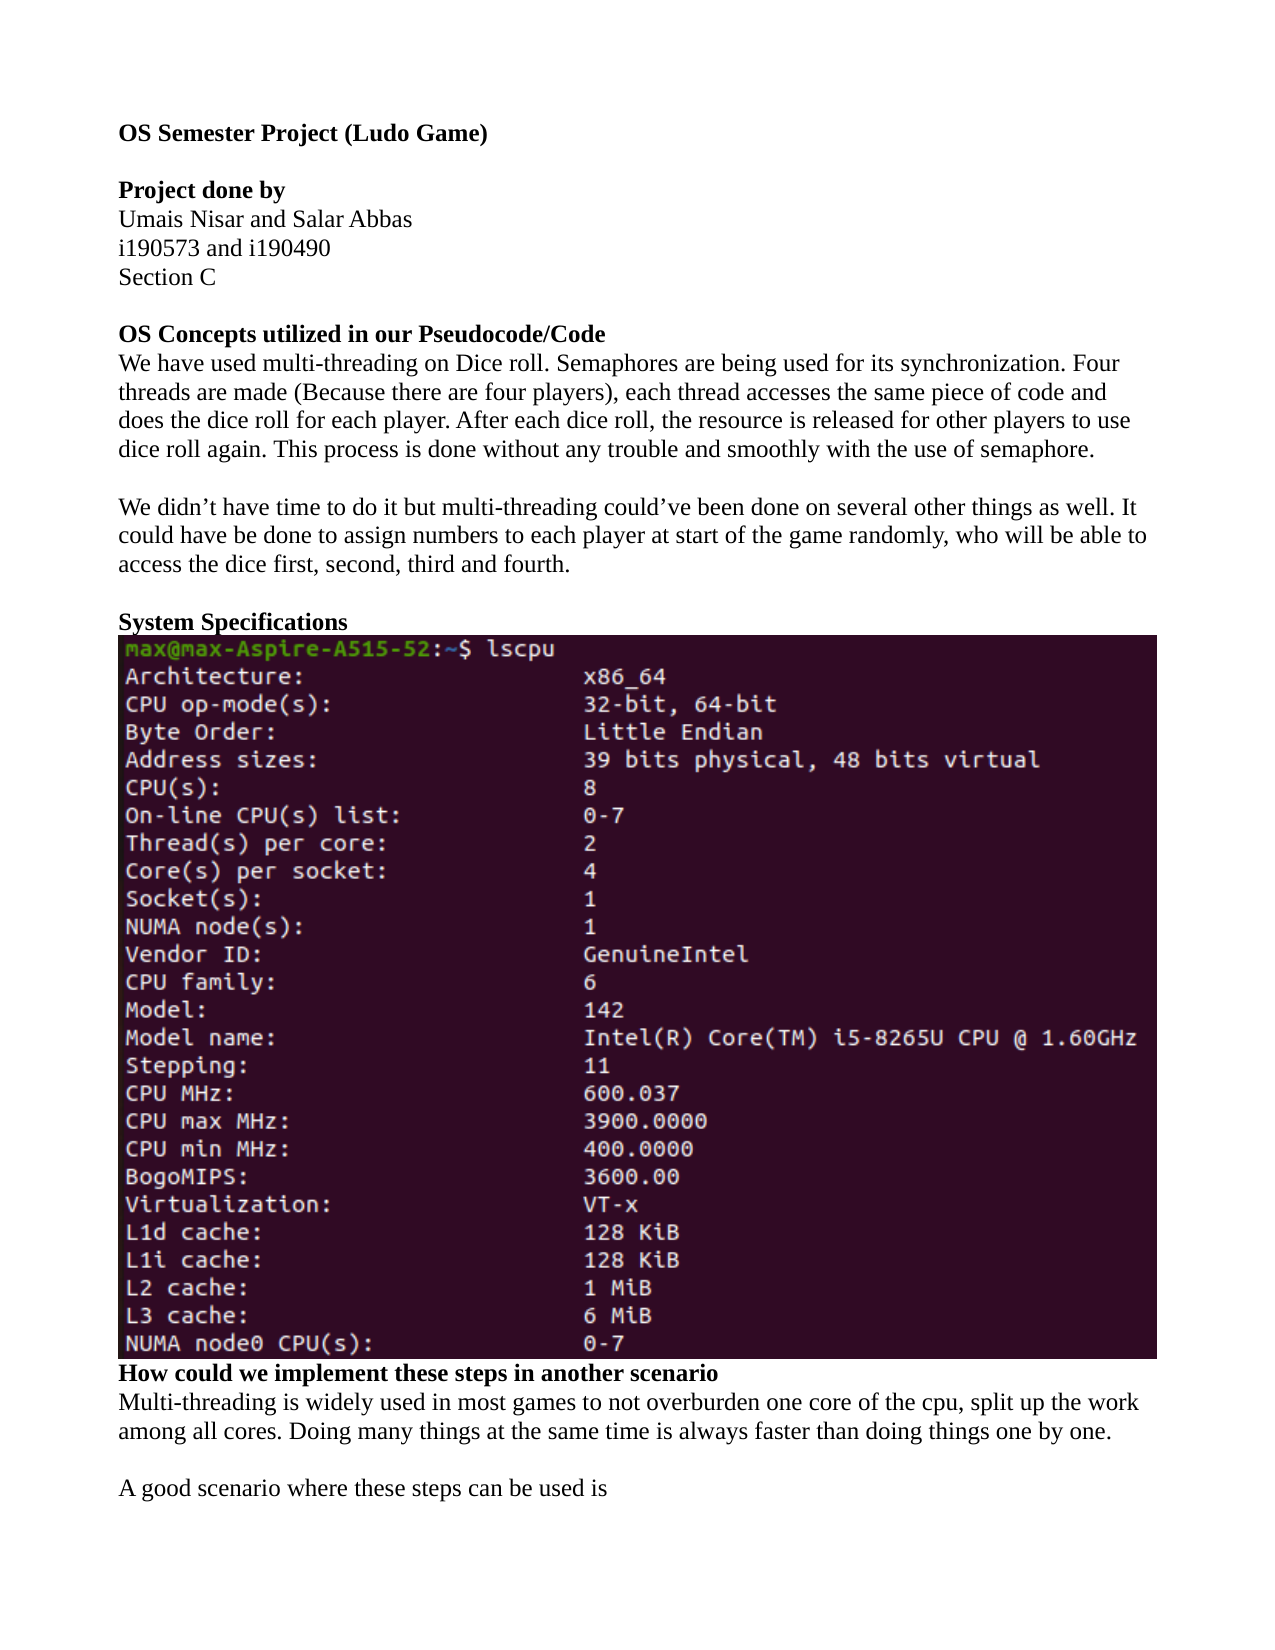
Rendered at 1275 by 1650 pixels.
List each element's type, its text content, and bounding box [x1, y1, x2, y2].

text We have used multi-threading on Dice roll. Semaphores are being used for its synchronization. Four threads are made (Because there are four players), each thread accesses the same piece of code and does the dice roll for each player. After each dice roll, the resource is released for other players to use dice roll again. This process is done without any trouble and smoothly with the use of semaphore. [118, 348, 1157, 463]
text OS Semester Project (Ludo Game) [118, 118, 1157, 147]
text Section C [118, 262, 1157, 291]
text A good scenario where these steps can be used is [118, 1473, 1157, 1502]
text Umais Nisar and Salar Abbas [118, 204, 1157, 233]
text Project done by [118, 176, 1157, 204]
text i190573 and i190490 [118, 233, 1157, 262]
picture [118, 635, 1157, 1359]
text We didn’t have time to do it but multi-threading could’ve been done on several other things as well. It could have be done to assign numbers to each player at start of the game randomly, who will be able to access the dice first, second, third and fourth. [118, 492, 1157, 578]
text How could we implement these steps in another scenario [118, 1359, 1157, 1387]
text Multi-threading is widely used in most games to not overburden one core of the cpu, split up the work among all cores. Doing many things at the same time is always faster than doing things one by one. [118, 1387, 1157, 1444]
text OS Concepts utilized in our Pseudocode/Code [118, 319, 1157, 348]
text System Specifications [118, 607, 1157, 635]
